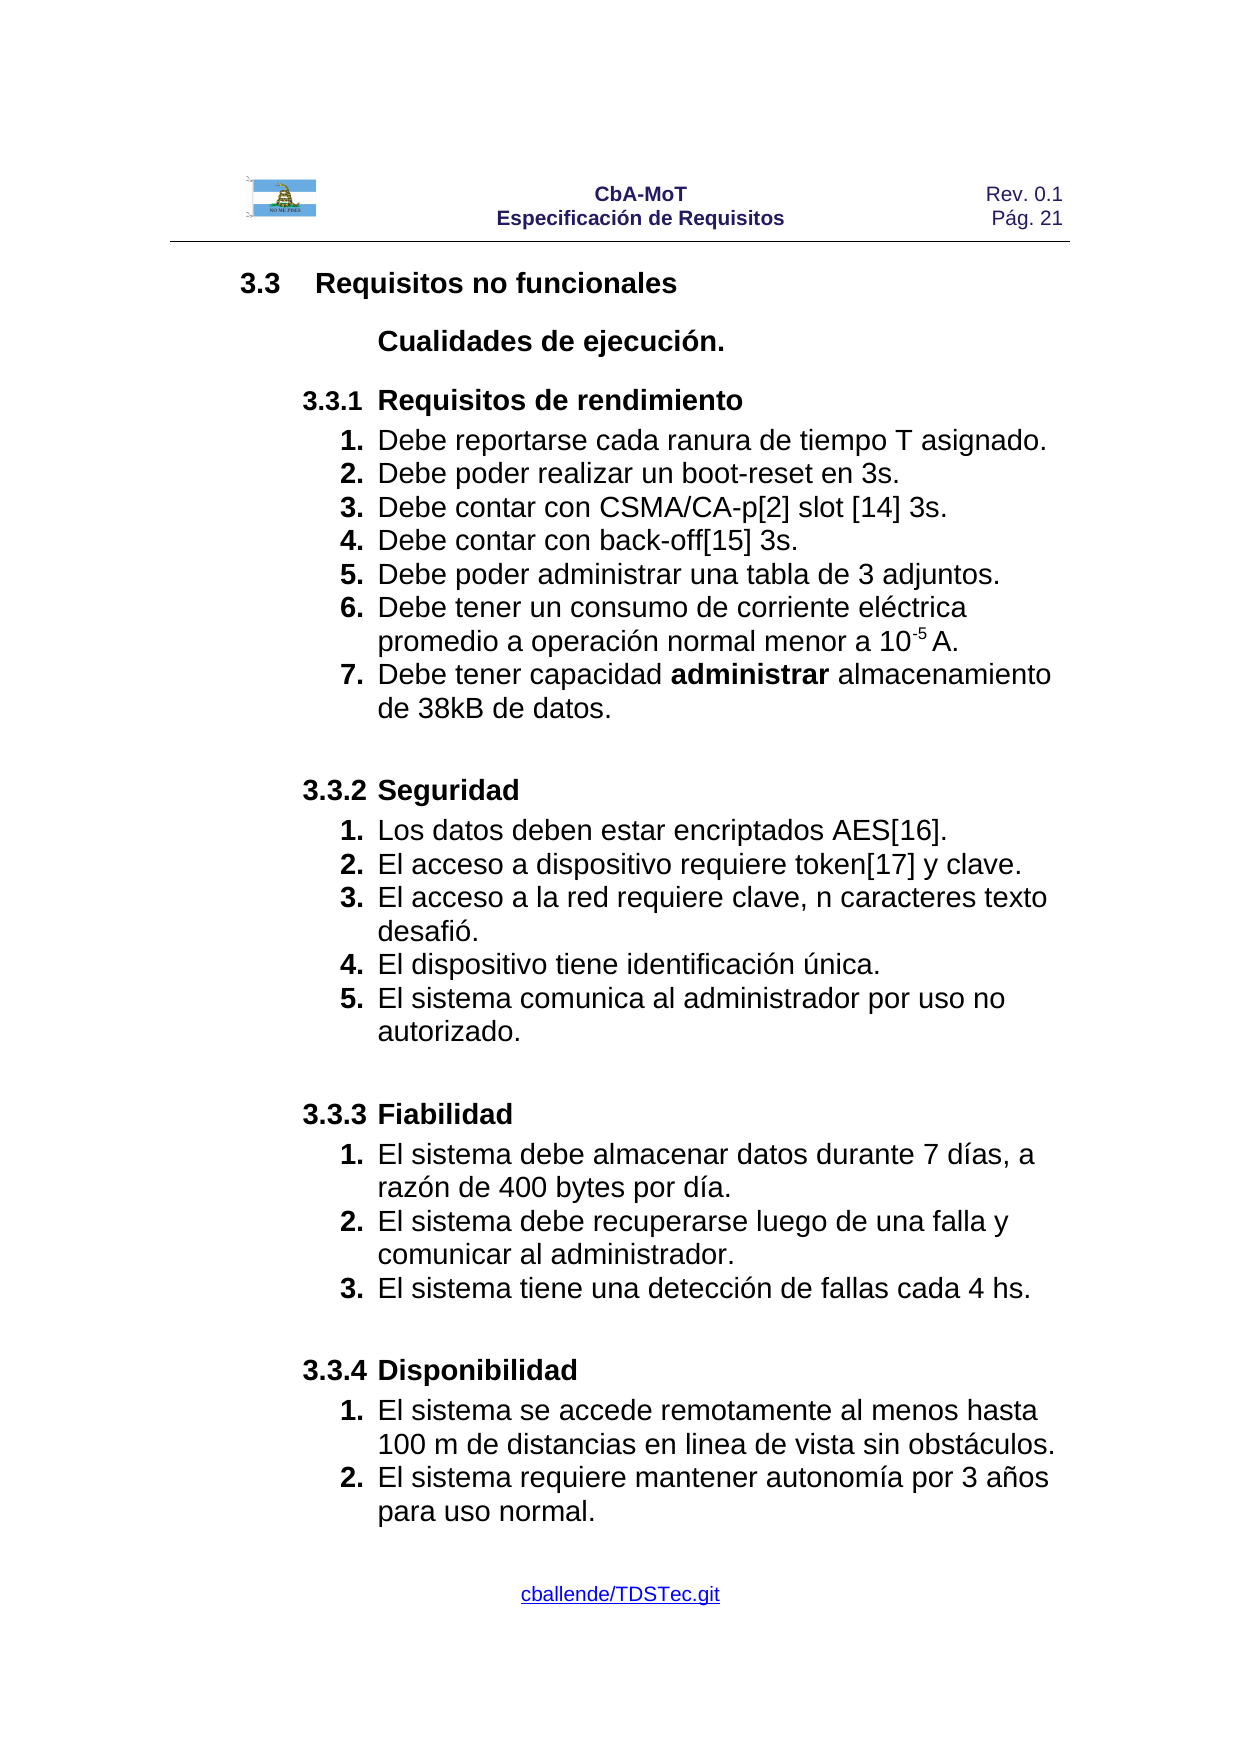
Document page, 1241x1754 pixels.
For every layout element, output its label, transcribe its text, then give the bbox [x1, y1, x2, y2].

list El dispositivo tiene identificación única. [340, 947, 1063, 981]
subtitle Requisitos no funcionales [240, 266, 1063, 299]
list Debe contar con back-off[15] 3s. [340, 523, 1063, 557]
list Debe poder realizar un boot-reset en 3s. [340, 456, 1063, 489]
subtitle Disponibilidad [302, 1353, 1063, 1387]
subtitle Cualidades de ejecución. [302, 324, 1063, 358]
list El acceso a la red requiere clave, n caracteres texto desafió. [340, 880, 1063, 947]
picture [242, 174, 320, 220]
list Debe tener capacidad administrar almacenamiento de 38kB de datos. [340, 657, 1063, 724]
list El sistema requiere mantener autonomía por 3 años para uso normal. [340, 1460, 1063, 1527]
list Debe reportarse cada ranura de tiempo T asignado. [340, 422, 1063, 456]
list El sistema tiene una detección de fallas cada 4 hs. [340, 1271, 1063, 1304]
list Debe contar con CSMA/CA-p[2] slot [14] 3s. [340, 489, 1063, 523]
subtitle Fiabilidad [302, 1097, 1063, 1130]
list Los datos deben estar encriptados AES[16]. [340, 813, 1063, 847]
list El sistema debe almacenar datos durante 7 días, a razón de 400 bytes por día. [340, 1137, 1063, 1204]
list Debe poder administrar una tabla de 3 adjuntos. [340, 557, 1063, 590]
list Debe tener un consumo de corriente eléctrica promedio a operación normal menor a 10-5 A. [340, 590, 1063, 657]
list El sistema debe recuperarse luego de una falla y comunicar al administrador. [340, 1204, 1063, 1271]
subtitle Requisitos de rendimiento [302, 383, 1063, 416]
list El sistema comunica al administrador por uso no autorizado. [340, 981, 1063, 1048]
subtitle Seguridad [302, 773, 1063, 807]
list El acceso a dispositivo requiere token[17] y clave. [340, 847, 1063, 880]
list El sistema se accede remotamente al menos hasta 100 m de distancias en linea de vista sin obstáculos. [340, 1393, 1063, 1460]
